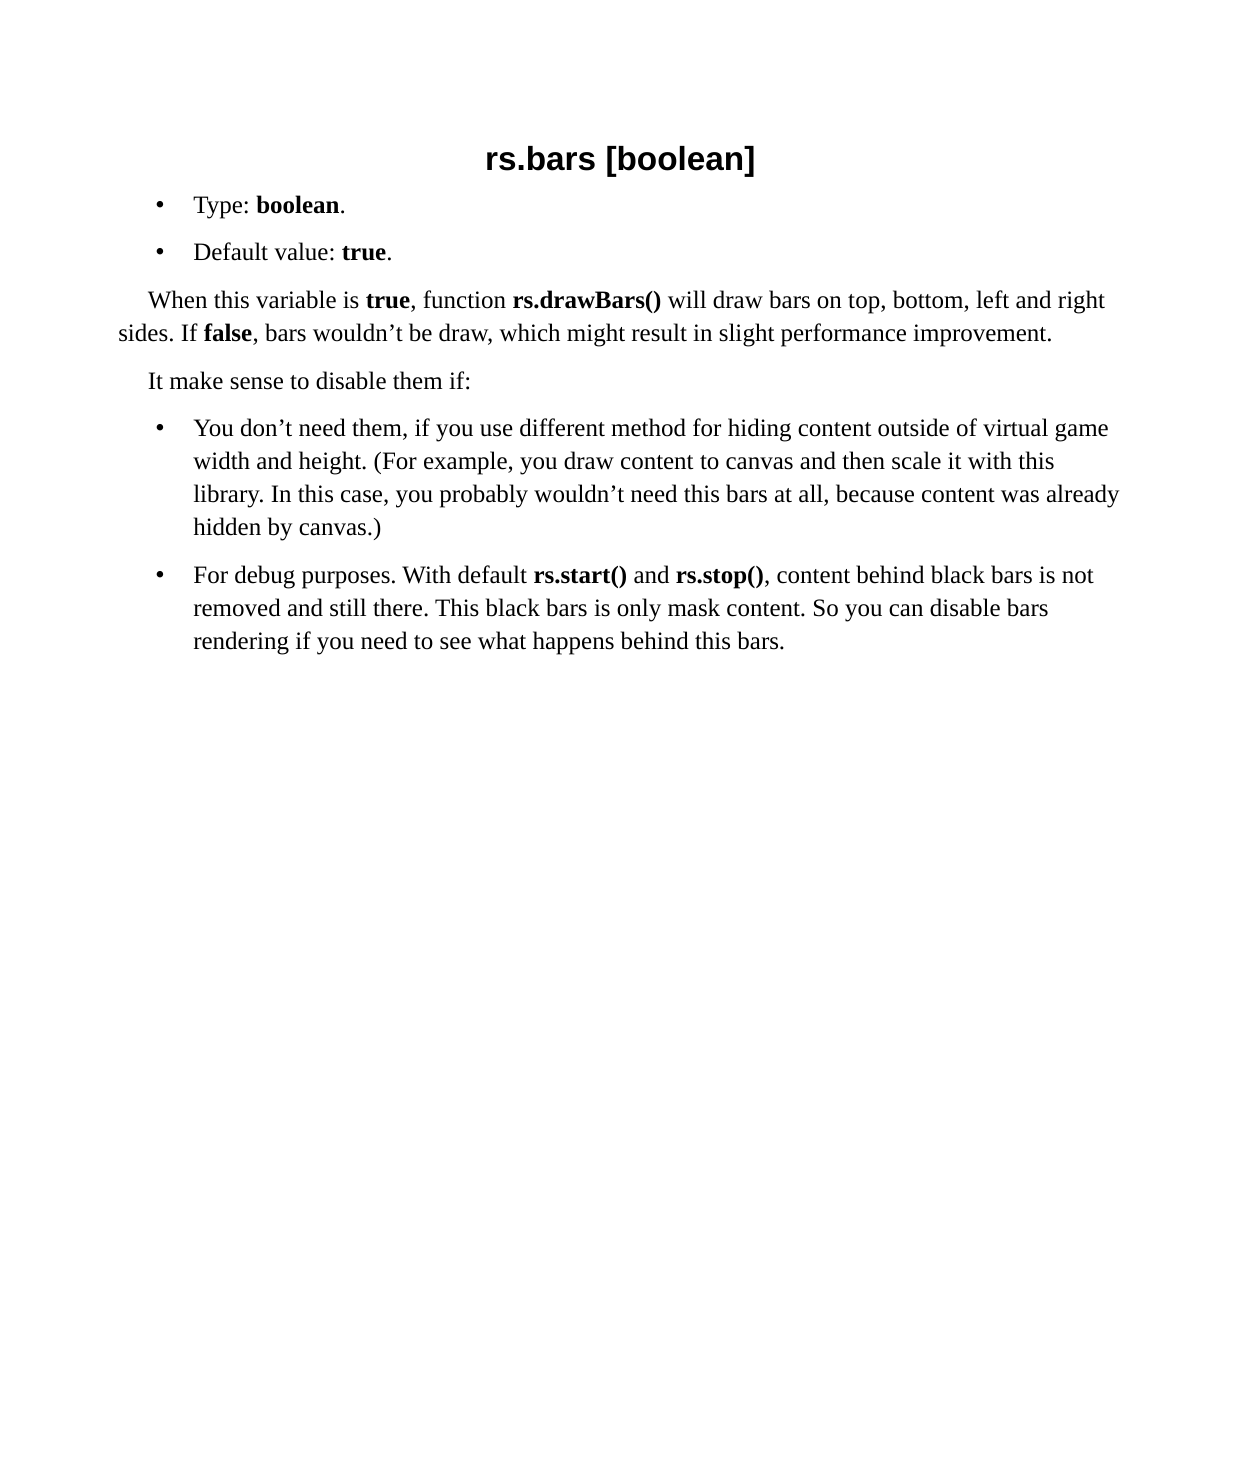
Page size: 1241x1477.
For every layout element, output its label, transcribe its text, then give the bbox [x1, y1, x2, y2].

text When this variable is true, function rs.drawBars() will draw bars on top, bottom, left and right sides. If false, bars wouldn’t be draw, which might result in slight performance improvement. [118, 285, 1122, 347]
list You don’t need them, if you use different method for hiding content outside of virtual game width and height. (For example, you draw content to canvas and then scale it with this library. In this case, you probably wouldn’t need this bars at all, because content was already hidden by canvas.) [156, 413, 1122, 541]
text It make sense to disable them if: [118, 366, 1122, 394]
subtitle rs.bars [boolean] [118, 139, 1122, 177]
list Default value: true. [156, 237, 1122, 266]
list Type: boolean. [156, 190, 1122, 219]
list For debug purposes. With default rs.start() and rs.stop(), content behind black bars is not removed and still there. This black bars is only mask content. So you can disable bars rendering if you need to see what happens behind this bars. [156, 560, 1122, 655]
